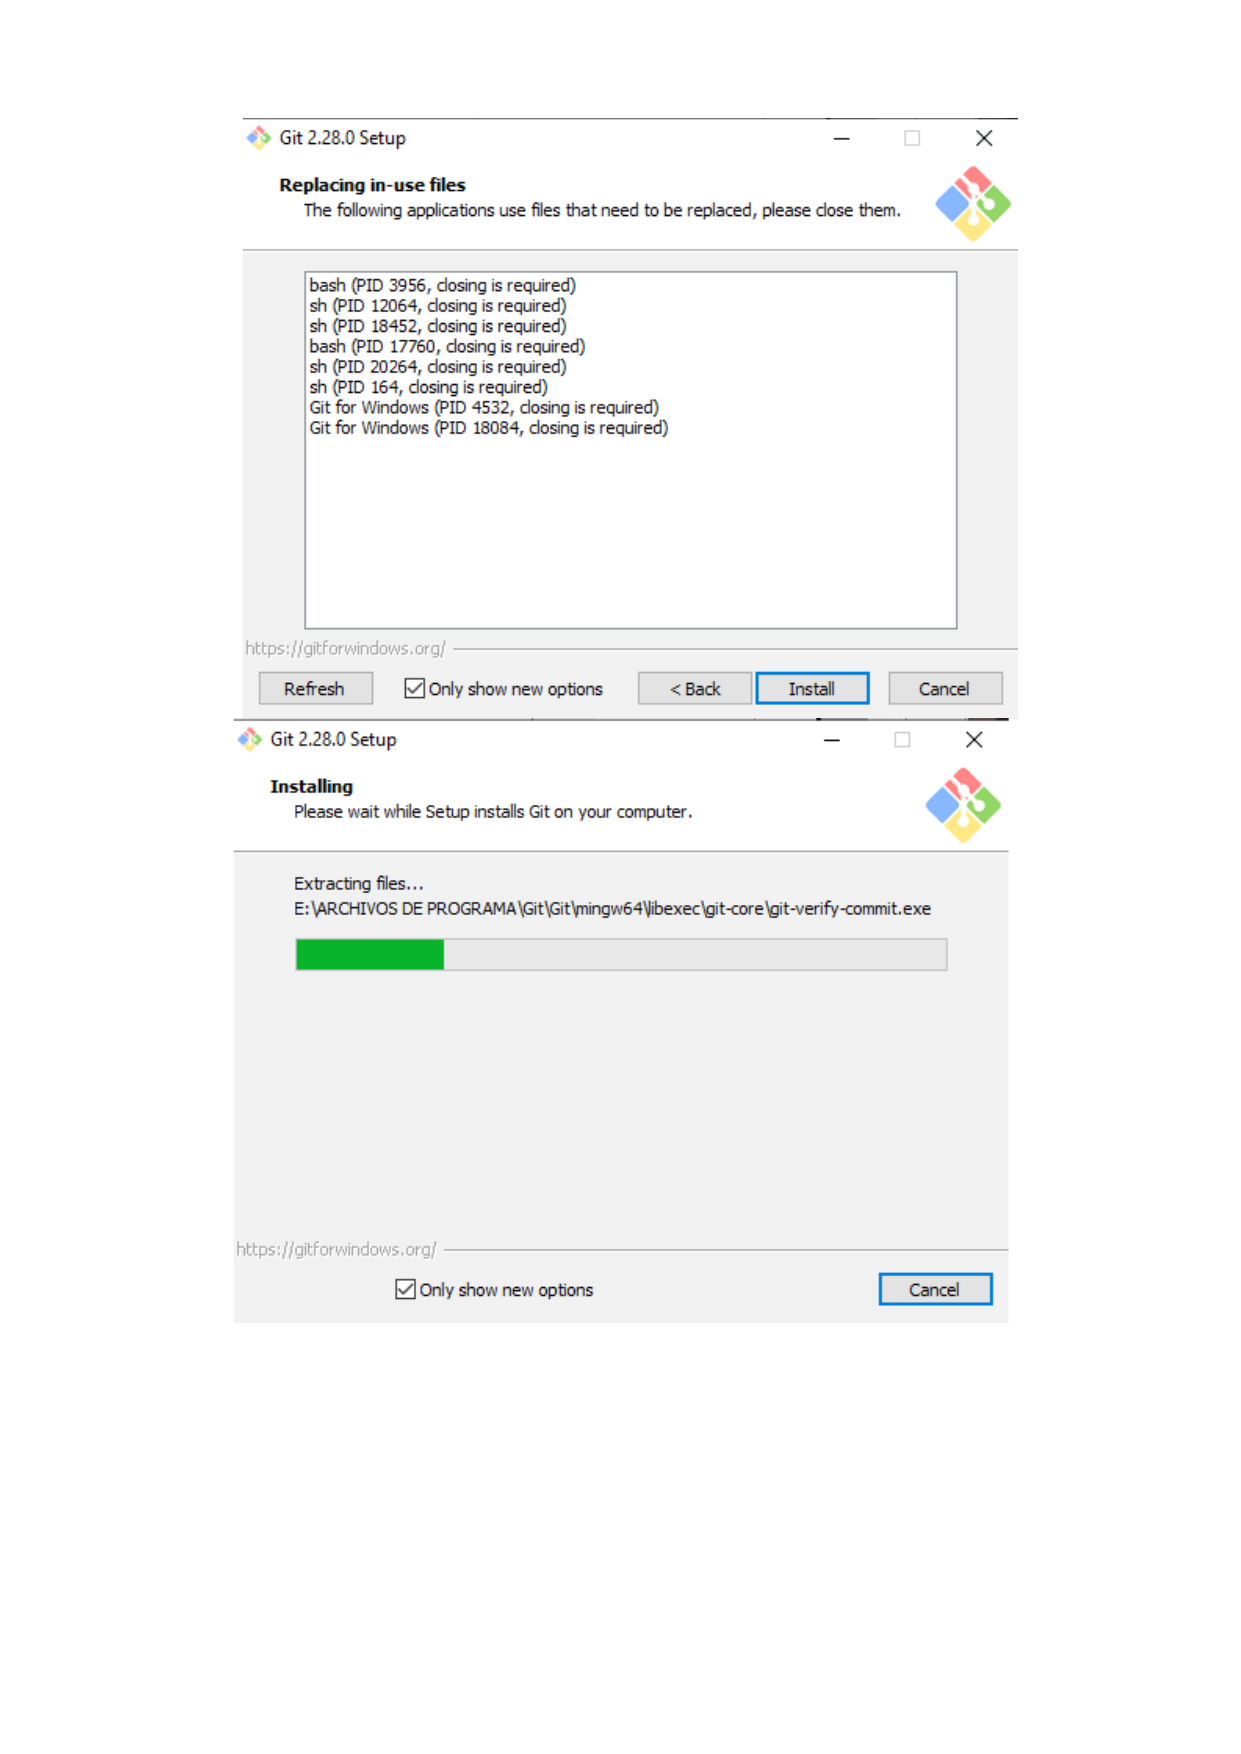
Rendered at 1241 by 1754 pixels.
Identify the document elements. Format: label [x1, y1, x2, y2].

picture [233, 118, 1018, 1323]
